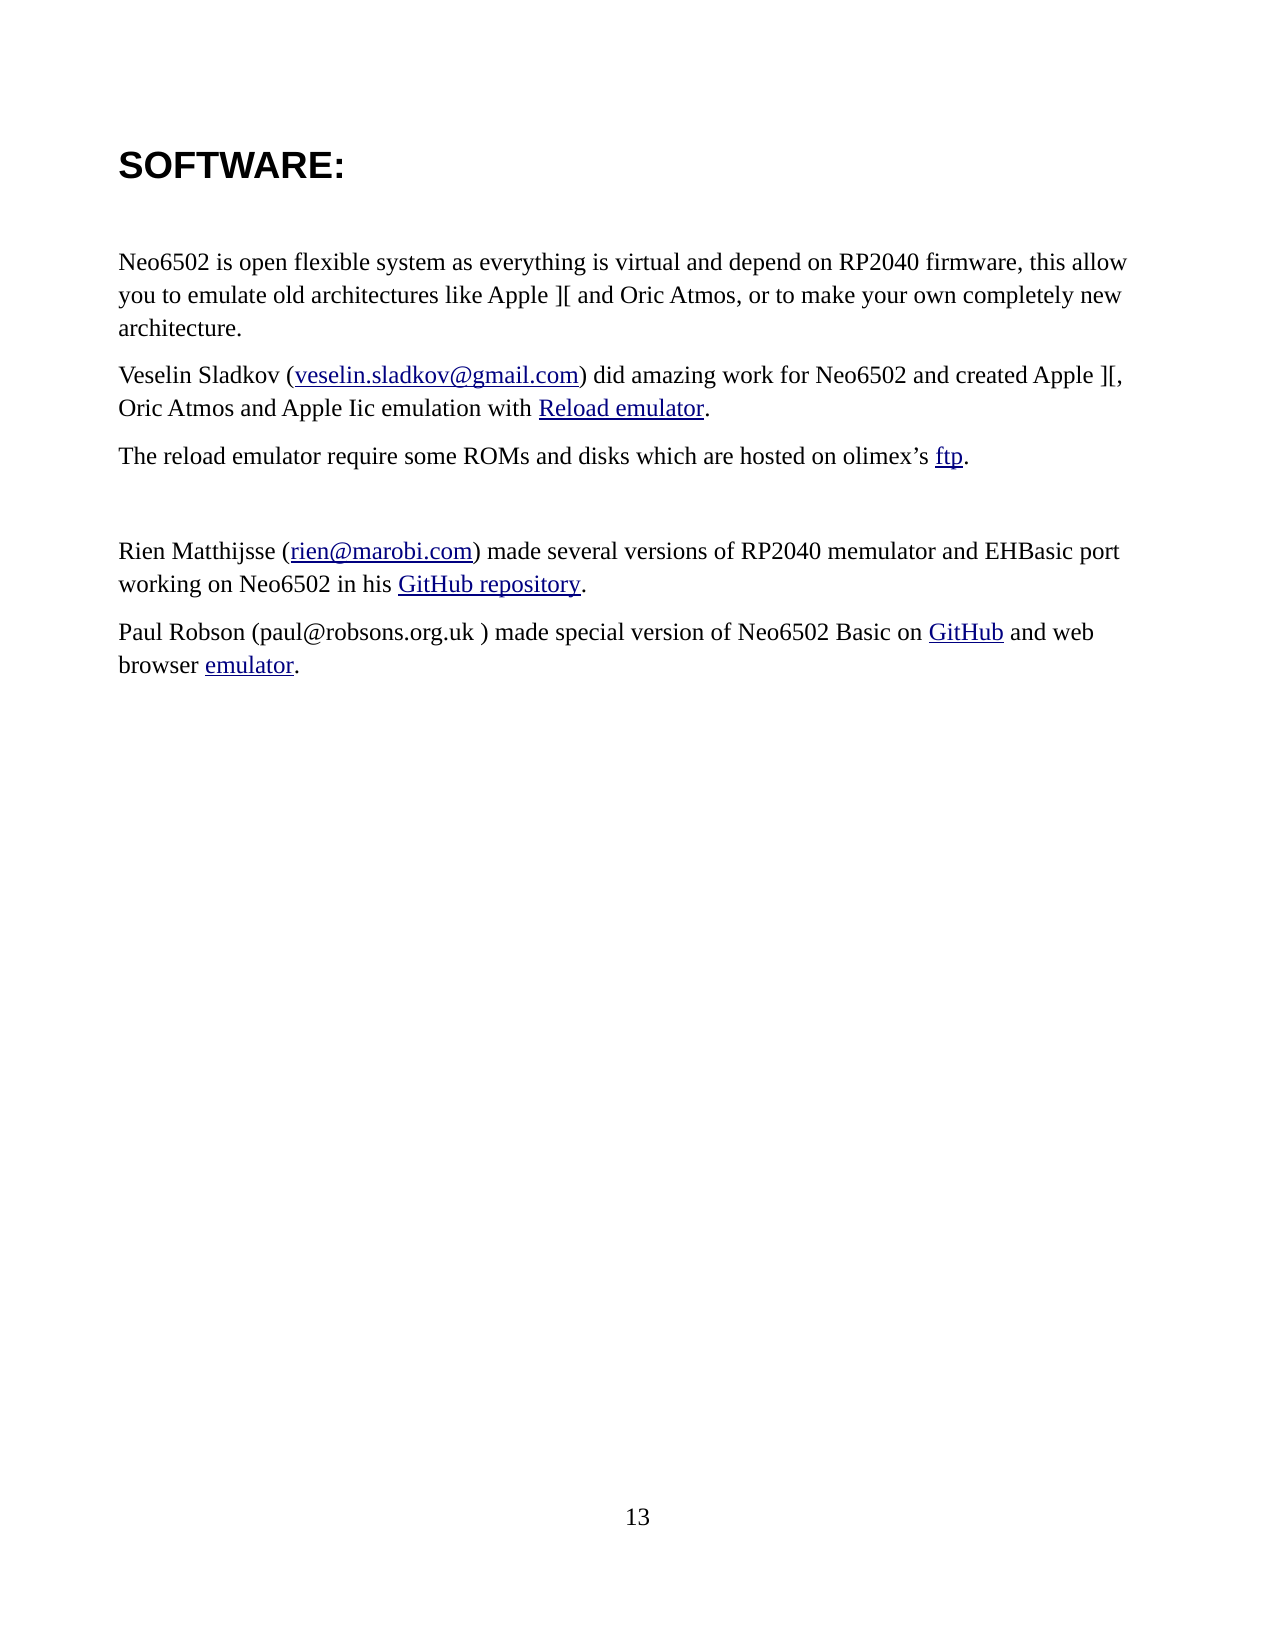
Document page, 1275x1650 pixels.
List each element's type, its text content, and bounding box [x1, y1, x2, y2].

text Neo6502 is open flexible system as everything is virtual and depend on RP2040 firmware, this allow you to emulate old architectures like Apple ][ and Oric Atmos, or to make your own completely new architecture. [118, 247, 1157, 342]
text The reload emulator require some ROMs and disks which are hosted on olimex’s ftp. [118, 441, 1157, 470]
text Paul Robson (paul@robsons.org.uk ) made special version of Neo6502 Basic on GitHub and web browser emulator. [118, 617, 1157, 679]
text Veselin Sladkov (veselin.sladkov@gmail.com) did amazing work for Neo6502 and created Apple ][, Oric Atmos and Apple Iic emulation with Reload emulator. [118, 361, 1157, 422]
subtitle SOFTWARE: [118, 143, 1157, 187]
text Rien Matthijsse (rien@marobi.com) made several versions of RP2040 memulator and EHBasic port working on Neo6502 in his GitHub repository. [118, 536, 1157, 598]
